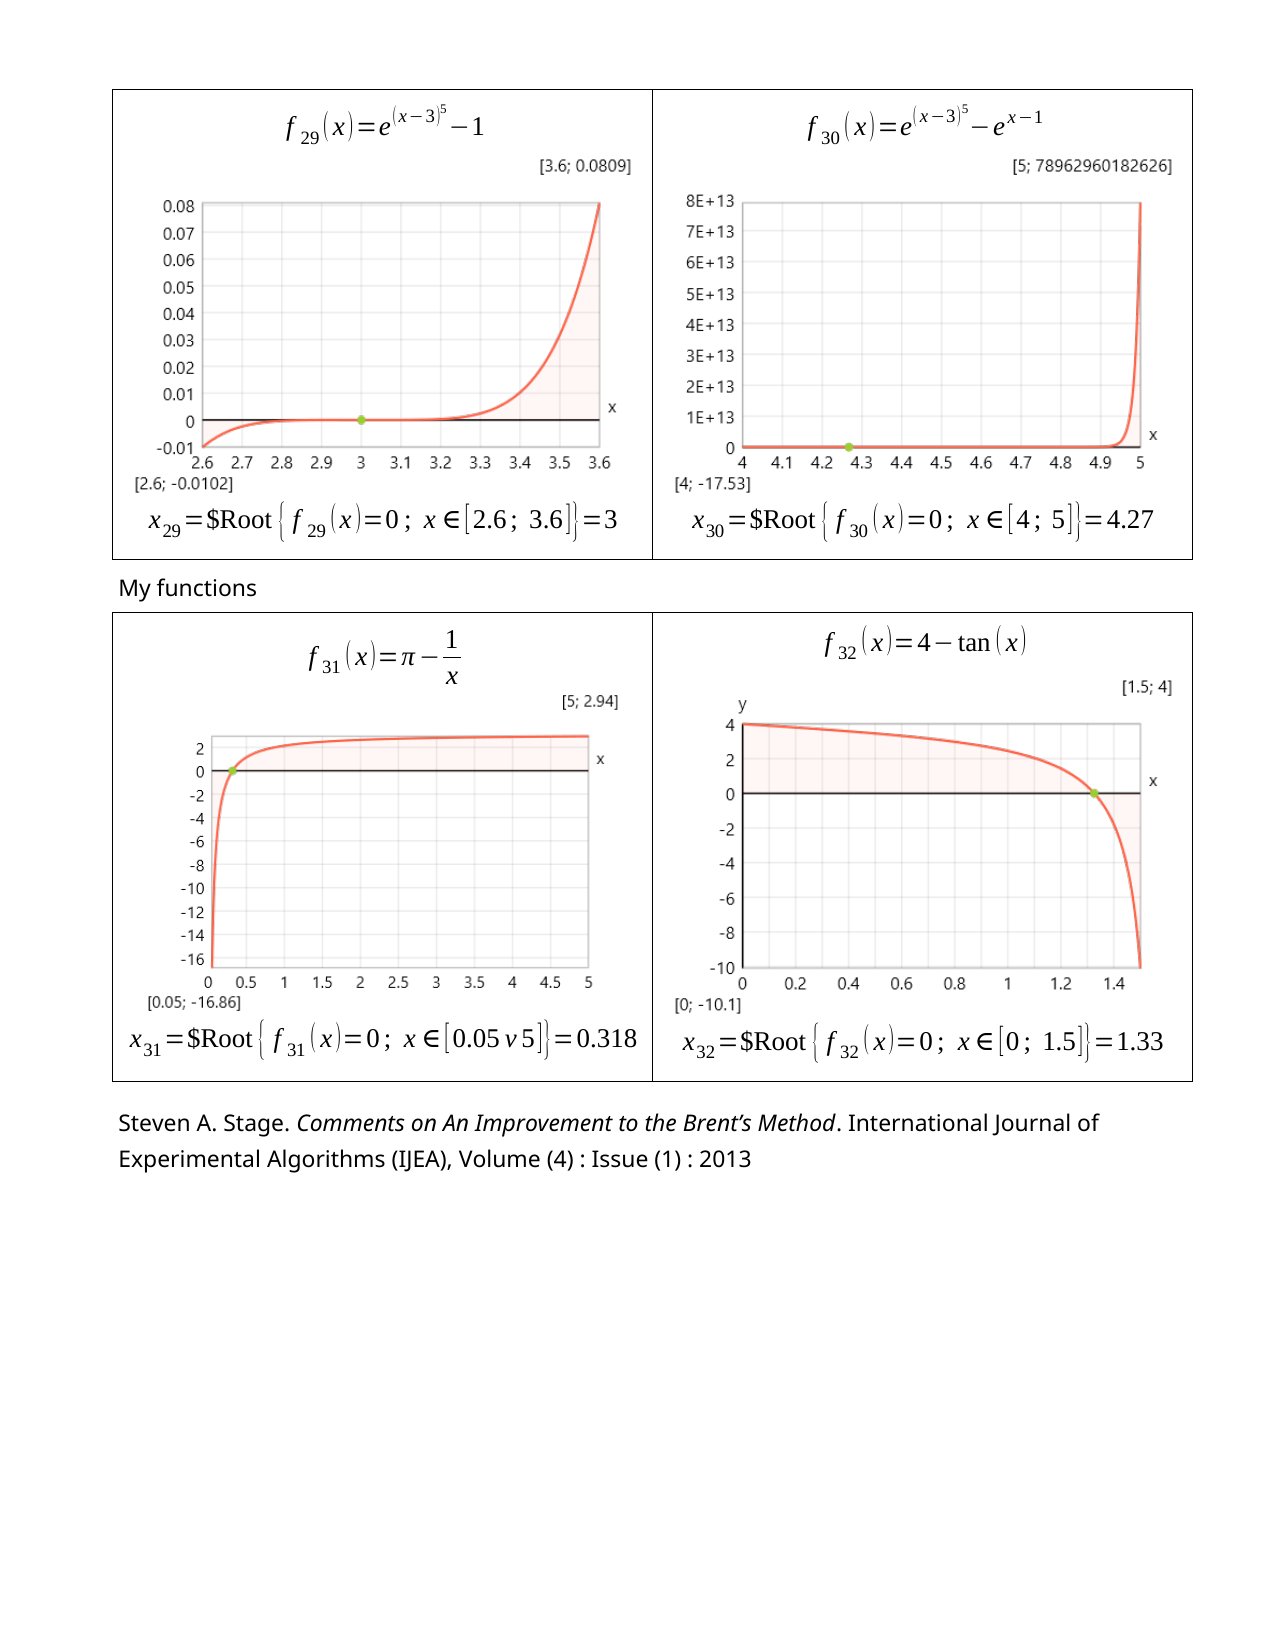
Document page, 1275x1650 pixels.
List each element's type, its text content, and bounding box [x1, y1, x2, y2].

table_header [653, 613, 1192, 1081]
text My functions [118, 572, 1186, 603]
table_header [113, 613, 652, 1081]
table_cell [653, 90, 1192, 559]
table_cell [113, 90, 652, 559]
text Steven A. Stage. Comments on An Improvement to the Brent’s Method. International Journal of Experimental Algorithms (IJEA), Volume (4) : Issue (1) : 2013 [118, 1107, 1186, 1174]
